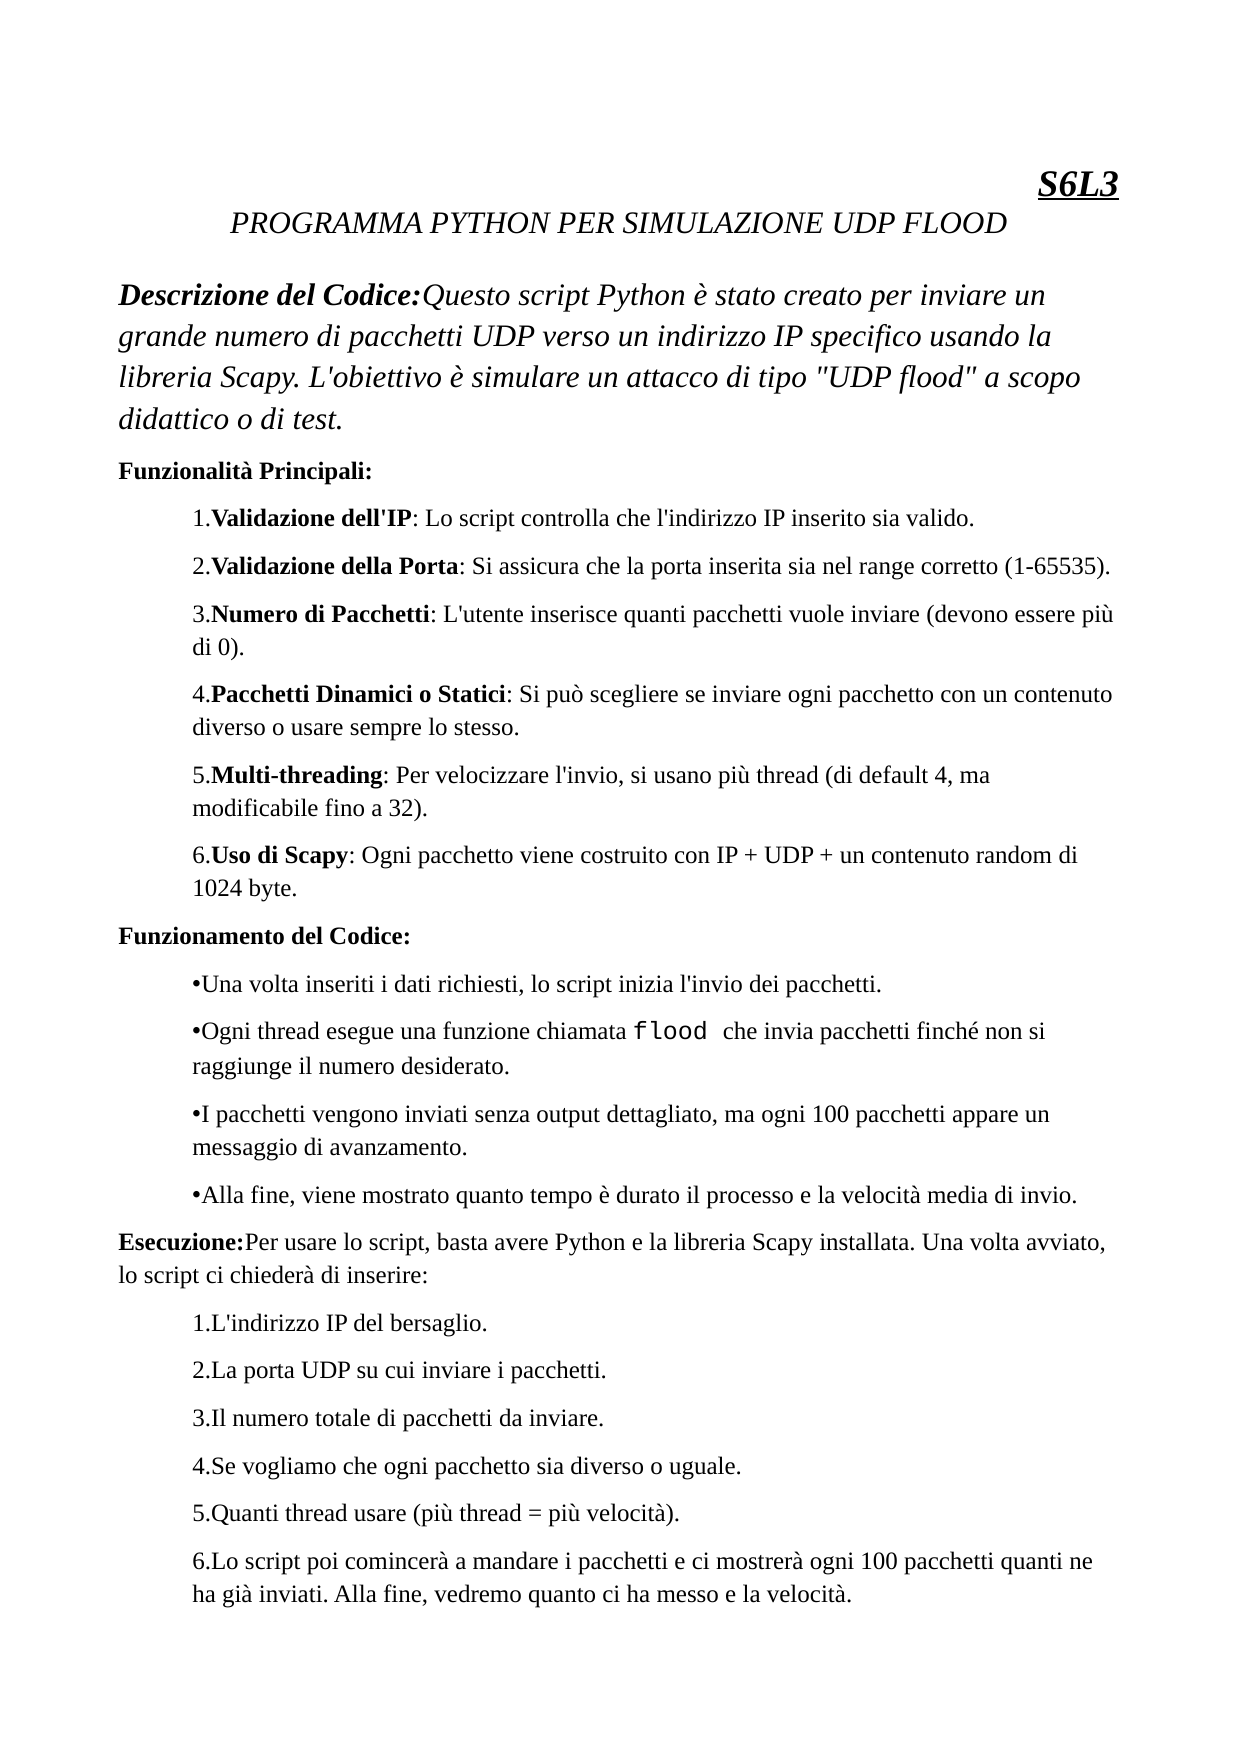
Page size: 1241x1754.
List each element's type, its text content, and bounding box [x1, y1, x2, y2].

list Il numero totale di pacchetti da inviare. [118, 1403, 1122, 1432]
text Funzionamento del Codice: [118, 921, 1122, 950]
list Numero di Pacchetti: L'utente inserisce quanti pacchetti vuole inviare (devono essere più di 0). [118, 599, 1122, 660]
list Quanti thread usare (più thread = più velocità). [118, 1498, 1122, 1527]
list Validazione della Porta: Si assicura che la porta inserita sia nel range corretto (1-65535). [118, 551, 1122, 580]
text Funzionalità Principali: [118, 456, 1122, 484]
list Ogni thread esegue una funzione chiamata flood che invia pacchetti finché non si raggiunge il numero desiderato. [118, 1016, 1122, 1080]
list Validazione dell'IP: Lo script controlla che l'indirizzo IP inserito sia valido. [118, 503, 1122, 532]
list Alla fine, viene mostrato quanto tempo è durato il processo e la velocità media di invio. [118, 1180, 1122, 1208]
list Uso di Scapy: Ogni pacchetto viene costruito con IP + UDP + un contenuto random di 1024 byte. [118, 841, 1122, 902]
text Descrizione del Codice:Questo script Python è stato creato per inviare un grande numero di pacchetti UDP verso un indirizzo IP specifico usando la libreria Scapy. L'obiettivo è simulare un attacco di tipo "UDP flood" a scopo didattico o di test. [118, 276, 1122, 436]
list Se vogliamo che ogni pacchetto sia diverso o uguale. [118, 1451, 1122, 1479]
list Una volta inseriti i dati richiesti, lo script inizia l'invio dei pacchetti. [118, 969, 1122, 997]
text Esecuzione:Per usare lo script, basta avere Python e la libreria Scapy installata. Una volta avviato, lo script ci chiederà di inserire: [118, 1227, 1122, 1289]
list Pacchetti Dinamici o Statici: Si può scegliere se inviare ogni pacchetto con un contenuto diverso o usare sempre lo stesso. [118, 679, 1122, 741]
list I pacchetti vengono inviati senza output dettagliato, ma ogni 100 pacchetti appare un messaggio di avanzamento. [118, 1099, 1122, 1161]
list L'indirizzo IP del bersaglio. [118, 1308, 1122, 1337]
list Multi-threading: Per velocizzare l'invio, si usano più thread (di default 4, ma modificabile fino a 32). [118, 760, 1122, 822]
list La porta UDP su cui inviare i pacchetti. [118, 1356, 1122, 1384]
text S6L3 [118, 161, 1122, 204]
text PROGRAMMA PYTHON PER SIMULAZIONE UDP FLOOD [118, 204, 1122, 240]
list Lo script poi comincerà a mandare i pacchetti e ci mostrerà ogni 100 pacchetti quanti ne ha già inviati. Alla fine, vedremo quanto ci ha messo e la velocità. [118, 1546, 1122, 1608]
